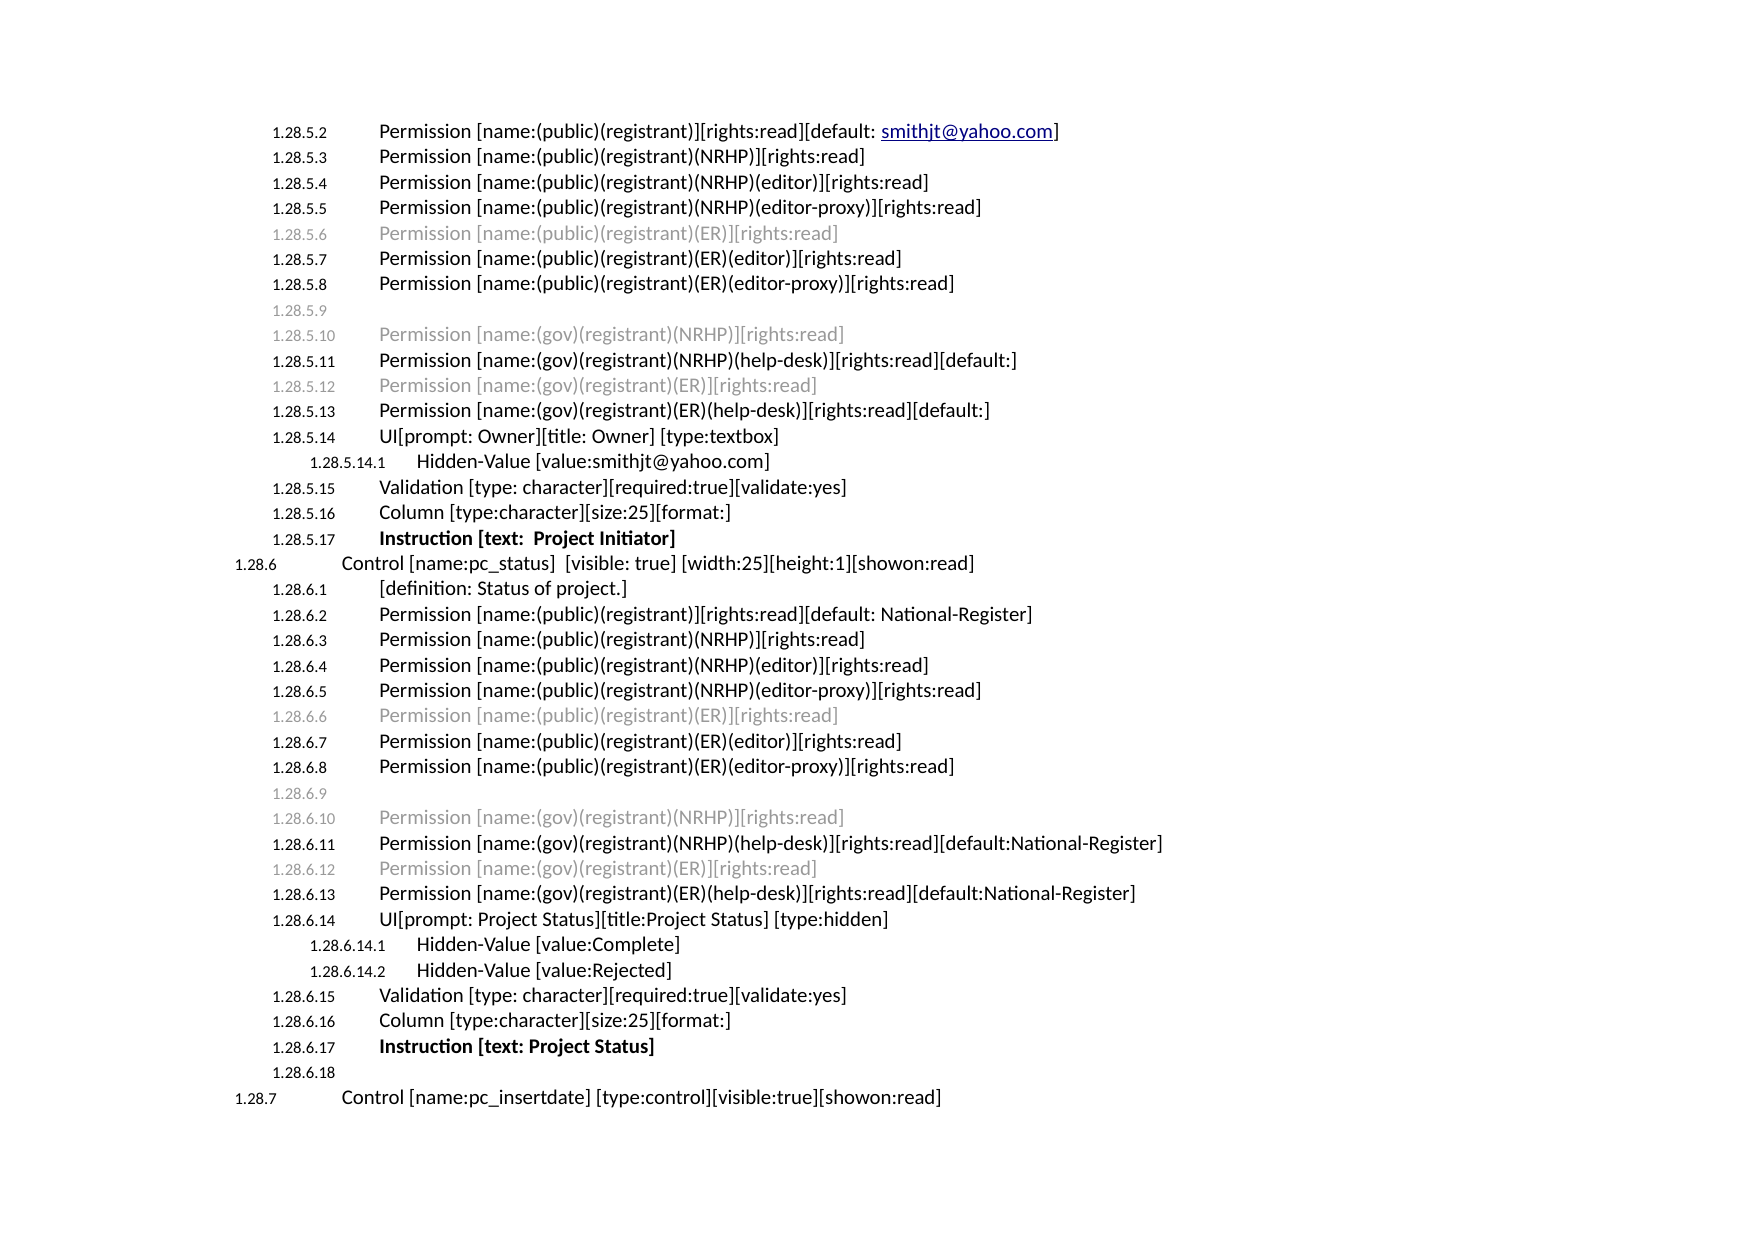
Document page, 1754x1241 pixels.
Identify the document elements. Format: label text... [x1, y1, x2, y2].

list Permission [name:(public)(registrant)(NRHP)(editor-proxy)][rights:read] [268, 677, 1636, 703]
list UI[prompt: Owner][title: Owner] [type:textbox] [268, 423, 1636, 448]
list Permission [name:(public)(registrant)(NRHP)(editor-proxy)][rights:read] [268, 194, 1636, 220]
list Control [name:pc_insertdate] [type:control][visible:true][showon:read] [231, 1084, 1636, 1109]
list Hidden-Value [value:Complete] [306, 931, 1636, 957]
list Permission [name:(gov)(registrant)(NRHP)][rights:read] [268, 321, 1636, 347]
list Permission [name:(public)(registrant)(ER)][rights:read] [268, 220, 1636, 245]
list Validation [type: character][required:true][validate:yes] [268, 982, 1636, 1008]
list Control [name:pc_status] [visible: true] [width:25][height:1][showon:read] [231, 550, 1636, 576]
list Permission [name:(public)(registrant)(ER)(editor)][rights:read] [268, 728, 1636, 753]
list Instruction [text: Project Status] [268, 1033, 1636, 1058]
list Permission [name:(public)(registrant)(ER)][rights:read] [268, 703, 1636, 728]
list Permission [name:(public)(registrant)(ER)(editor)][rights:read] [268, 245, 1636, 271]
list Column [type:character][size:25][format:] [268, 1008, 1636, 1033]
list Permission [name:(public)(registrant)(ER)(editor-proxy)][rights:read] [268, 753, 1636, 779]
list Permission [name:(gov)(registrant)(NRHP)][rights:read] [268, 804, 1636, 830]
list Permission [name:(public)(registrant)][rights:read][default: National-Register] [268, 601, 1636, 626]
list Instruction [text: Project Initiator] [268, 525, 1636, 550]
list Permission [name:(gov)(registrant)(ER)][rights:read] [268, 855, 1636, 881]
list Column [type:character][size:25][format:] [268, 499, 1636, 525]
list Permission [name:(public)(registrant)(ER)(editor-proxy)][rights:read] [268, 271, 1636, 296]
list Validation [type: character][required:true][validate:yes] [268, 474, 1636, 499]
list Permission [name:(gov)(registrant)(NRHP)(help-desk)][rights:read][default:] [268, 347, 1636, 372]
list Permission [name:(public)(registrant)(NRHP)][rights:read] [268, 143, 1636, 169]
list Permission [name:(public)(registrant)(NRHP)(editor)][rights:read] [268, 169, 1636, 194]
list Permission [name:(public)(registrant)(NRHP)][rights:read] [268, 626, 1636, 652]
list [definition: Status of project.] [268, 576, 1636, 601]
list Hidden-Value [value:Rejected] [306, 957, 1636, 982]
list Permission [name:(gov)(registrant)(NRHP)(help-desk)][rights:read][default:National-Register] [268, 830, 1636, 855]
list Permission [name:(gov)(registrant)(ER)][rights:read] [268, 372, 1636, 398]
list Permission [name:(public)(registrant)(NRHP)(editor)][rights:read] [268, 652, 1636, 677]
list Permission [name:(public)(registrant)][rights:read][default: smithjt@yahoo.com] [268, 118, 1636, 143]
list Hidden-Value [value:smithjt@yahoo.com] [306, 448, 1636, 474]
list Permission [name:(gov)(registrant)(ER)(help-desk)][rights:read][default:] [268, 398, 1636, 423]
list UI[prompt: Project Status][title:Project Status] [type:hidden] [268, 906, 1636, 931]
list Permission [name:(gov)(registrant)(ER)(help-desk)][rights:read][default:National-Register] [268, 881, 1636, 906]
